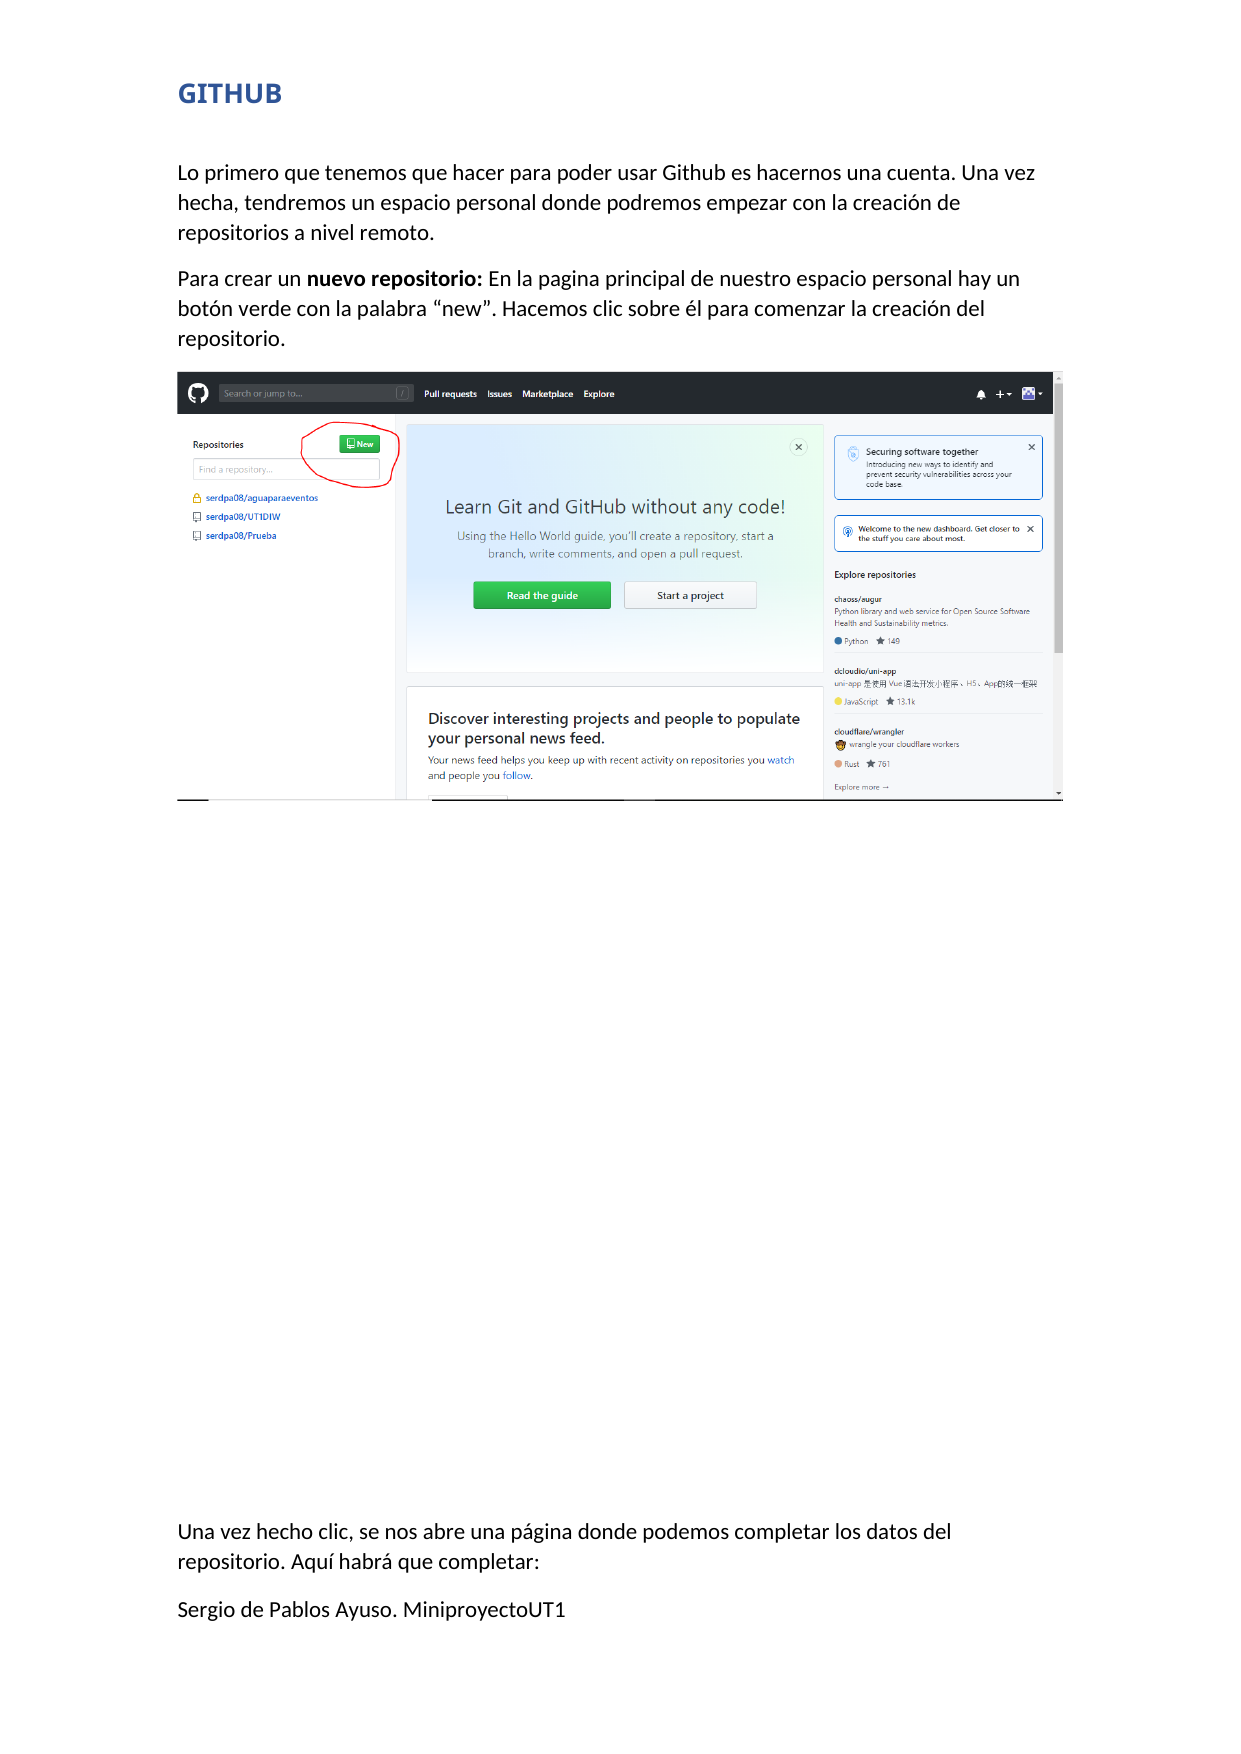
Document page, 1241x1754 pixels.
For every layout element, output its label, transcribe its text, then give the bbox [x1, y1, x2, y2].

text Una vez hecho clic, se nos abre una página donde podemos completar los datos del repositorio. Aquí habrá que completar: [177, 1517, 1063, 1575]
text Para crear un nuevo repositorio: En la pagina principal de nuestro espacio personal hay un botón verde con la palabra “new”. Hacemos clic sobre él para comenzar la creación del repositorio. [177, 264, 1063, 352]
text Lo primero que tenemos que hacer para poder usar Github es hacernos una cuenta. Una vez hecha, tendremos un espacio personal donde podremos empezar con la creación de repositorios a nivel remoto. [177, 158, 1063, 246]
subtitle GITHUB [177, 75, 1063, 112]
